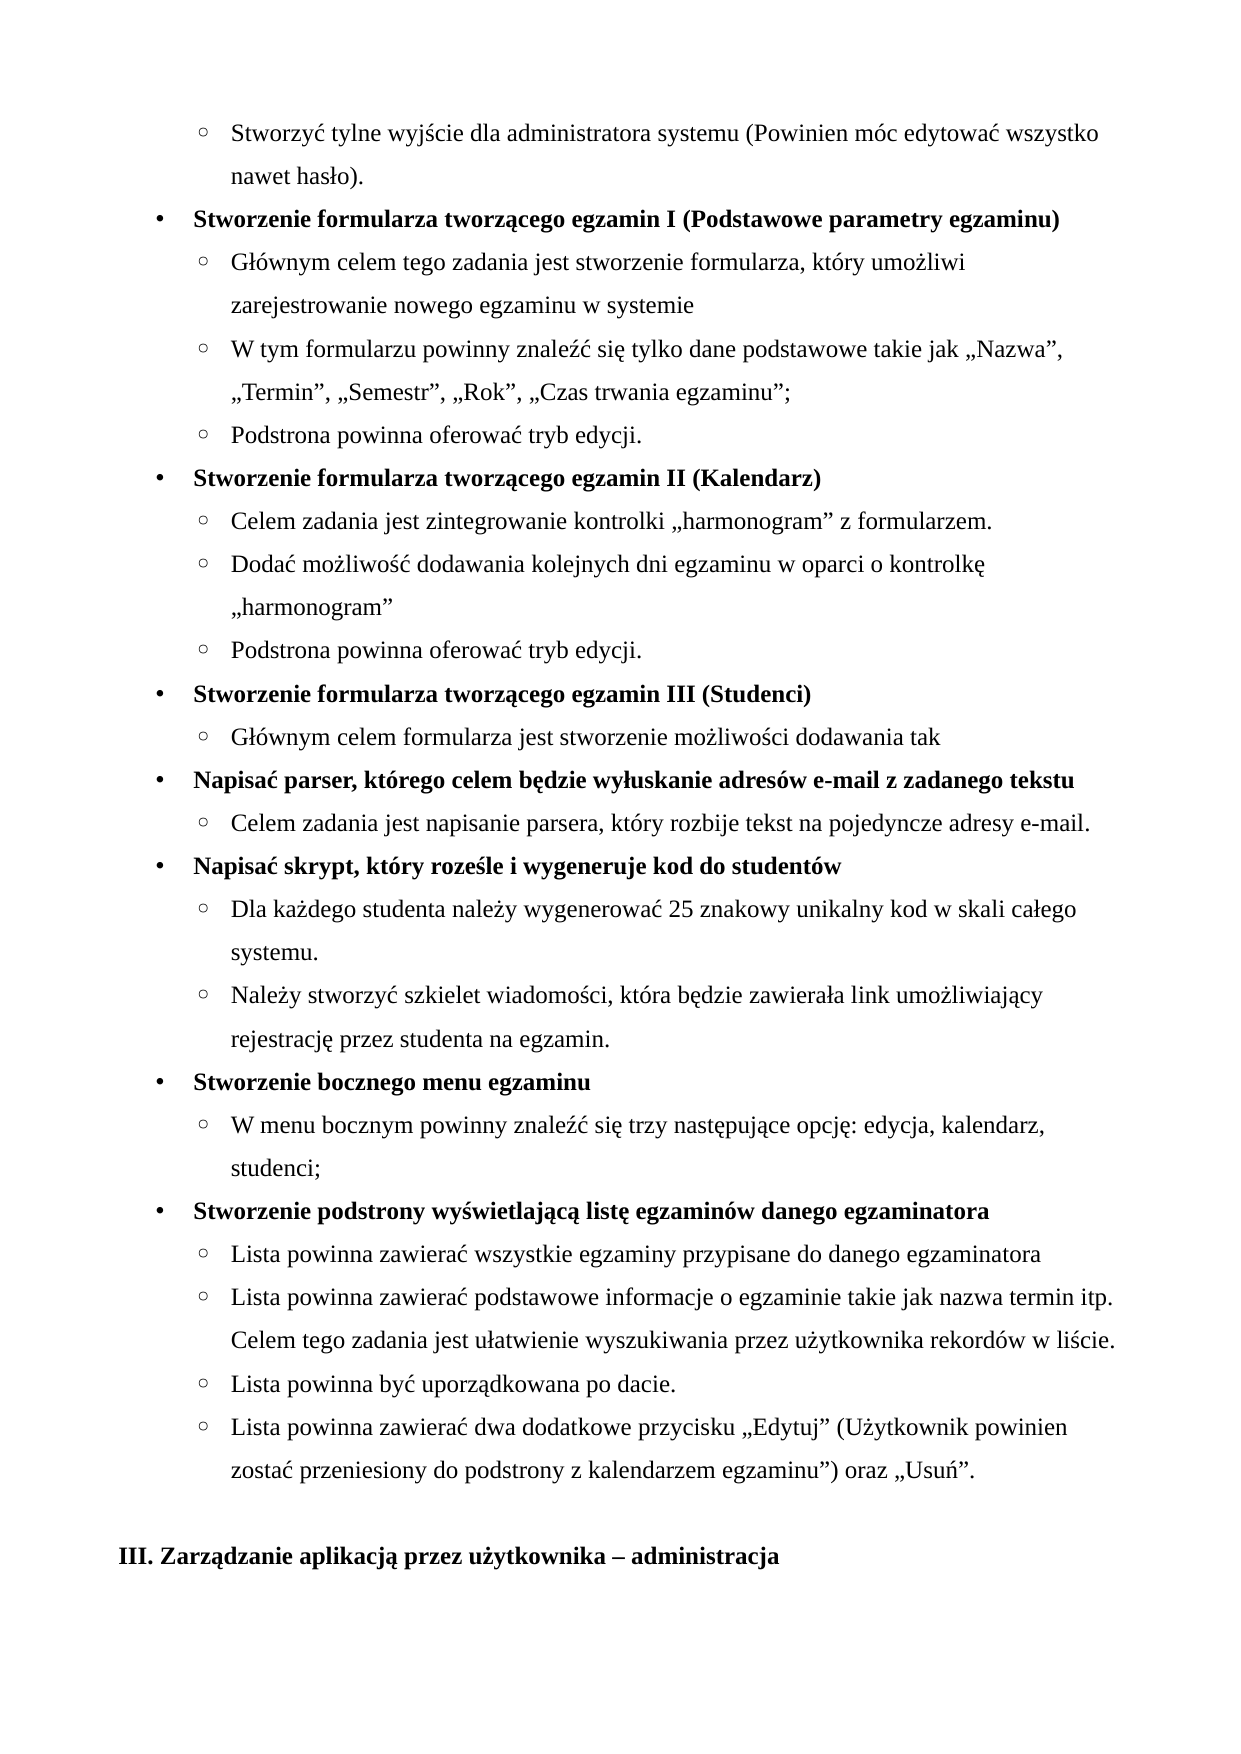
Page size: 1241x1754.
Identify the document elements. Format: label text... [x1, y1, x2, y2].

list Głównym celem formularza jest stworzenie możliwości dodawania tak [193, 722, 1122, 751]
list Lista powinna być uporządkowana po dacie. [193, 1369, 1122, 1397]
list Stworzenie podstrony wyświetlającą listę egzaminów danego egzaminatora [156, 1196, 1122, 1225]
list Stworzenie formularza tworzącego egzamin I (Podstawowe parametry egzaminu) [156, 204, 1122, 233]
list Stworzyć tylne wyjście dla administratora systemu (Powinien móc edytować wszystko nawet hasło). [193, 118, 1122, 190]
list Podstrona powinna oferować tryb edycji. [193, 420, 1122, 449]
list Dla każdego studenta należy wygenerować 25 znakowy unikalny kod w skali całego systemu. [193, 894, 1122, 966]
list Stworzenie bocznego menu egzaminu [156, 1067, 1122, 1096]
list Stworzenie formularza tworzącego egzamin III (Studenci) [156, 679, 1122, 707]
list Celem zadania jest zintegrowanie kontrolki „harmonogram” z formularzem. [193, 506, 1122, 535]
list Napisać parser, którego celem będzie wyłuskanie adresów e-mail z zadanego tekstu [156, 765, 1122, 794]
list Dodać możliwość dodawania kolejnych dni egzaminu w oparci o kontrolkę „harmonogram” [193, 549, 1122, 621]
list Lista powinna zawierać wszystkie egzaminy przypisane do danego egzaminatora [193, 1239, 1122, 1268]
list Celem zadania jest napisanie parsera, który rozbije tekst na pojedyncze adresy e-mail. [193, 808, 1122, 837]
text III. Zarządzanie aplikacją przez użytkownika – administracja [118, 1541, 1122, 1570]
list Lista powinna zawierać dwa dodatkowe przycisku „Edytuj” (Użytkownik powinien zostać przeniesiony do podstrony z kalendarzem egzaminu”) oraz „Usuń”. [193, 1412, 1122, 1484]
list Napisać skrypt, który roześle i wygeneruje kod do studentów [156, 851, 1122, 880]
list W tym formularzu powinny znaleźć się tylko dane podstawowe takie jak „Nazwa”, „Termin”, „Semestr”, „Rok”, „Czas trwania egzaminu”; [193, 334, 1122, 406]
list Głównym celem tego zadania jest stworzenie formularza, który umożliwi zarejestrowanie nowego egzaminu w systemie [193, 247, 1122, 319]
list Lista powinna zawierać podstawowe informacje o egzaminie takie jak nazwa termin itp. Celem tego zadania jest ułatwienie wyszukiwania przez użytkownika rekordów w liście. [193, 1282, 1122, 1354]
list Podstrona powinna oferować tryb edycji. [193, 636, 1122, 664]
list W menu bocznym powinny znaleźć się trzy następujące opcję: edycja, kalendarz, studenci; [193, 1110, 1122, 1182]
list Stworzenie formularza tworzącego egzamin II (Kalendarz) [156, 463, 1122, 492]
list Należy stworzyć szkielet wiadomości, która będzie zawierała link umożliwiający rejestrację przez studenta na egzamin. [193, 981, 1122, 1052]
